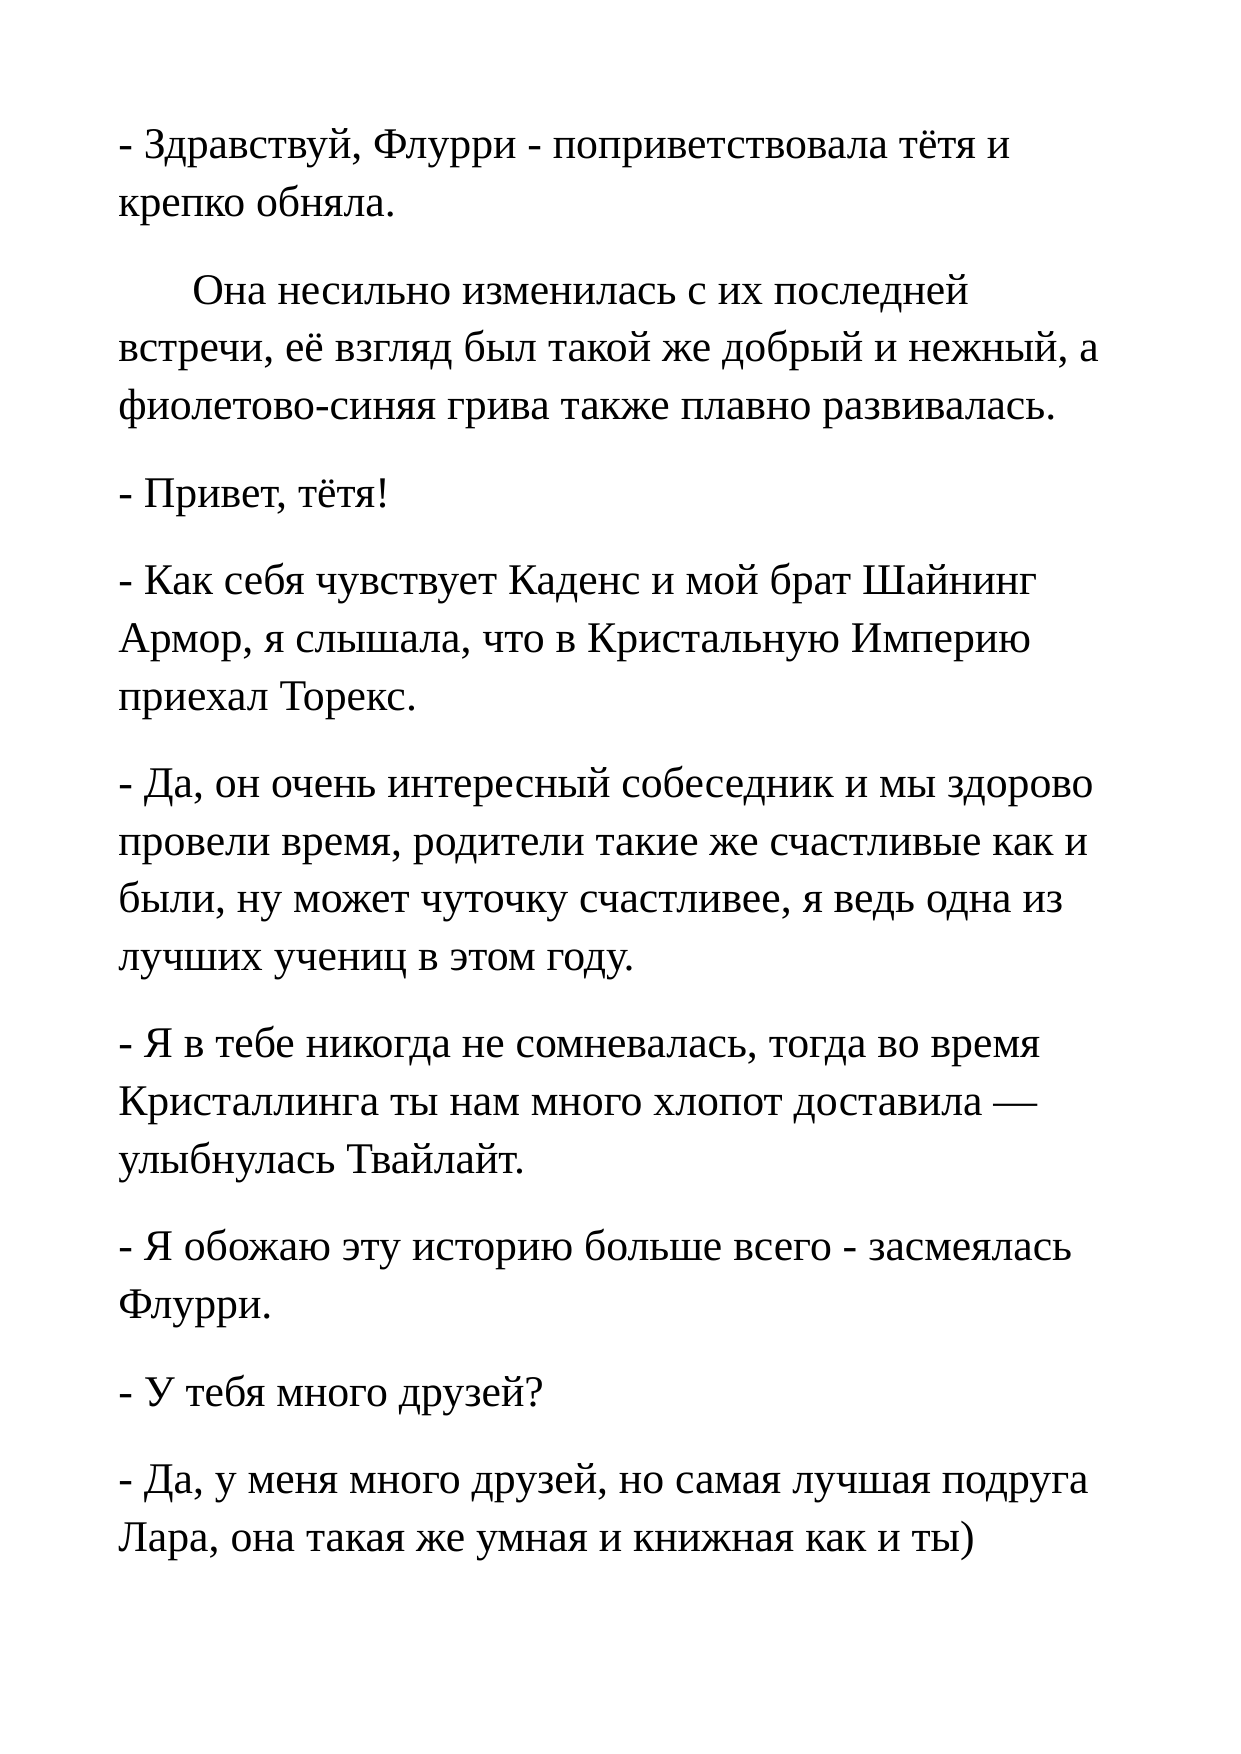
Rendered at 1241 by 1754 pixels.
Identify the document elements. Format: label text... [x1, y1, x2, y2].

text - У тебя много друзей? [118, 1365, 1122, 1415]
text Она несильно изменилась с их последней встречи, её взгляд был такой же добрый и нежный, а фиолетово-синяя грива также плавно развивалась. [118, 263, 1122, 429]
text - Как себя чувствует Каденс и мой брат Шайнинг Армор, я слышала, что в Кристальную Империю приехал Торекс. [118, 553, 1122, 719]
text - Да, у меня много друзей, но самая лучшая подруга Лара, она такая же умная и книжная как и ты) [118, 1452, 1122, 1561]
text - Я обожаю эту историю больше всего - засмеялась Флурри. [118, 1220, 1122, 1328]
text - Да, он очень интересный собеседник и мы здорово провели время, родители такие же счастливые как и были, ну может чуточку счастливее, я ведь одна из лучших учениц в этом году. [118, 756, 1122, 980]
text - Я в тебе никогда не сомневалась, тогда во время Кристаллинга ты нам много хлопот доставила — улыбнулась Твайлайт. [118, 1017, 1122, 1183]
text - Здравствуй, Флурри - поприветствовала тётя и крепко обняла. [118, 118, 1122, 226]
text - Привет, тётя! [118, 466, 1122, 516]
